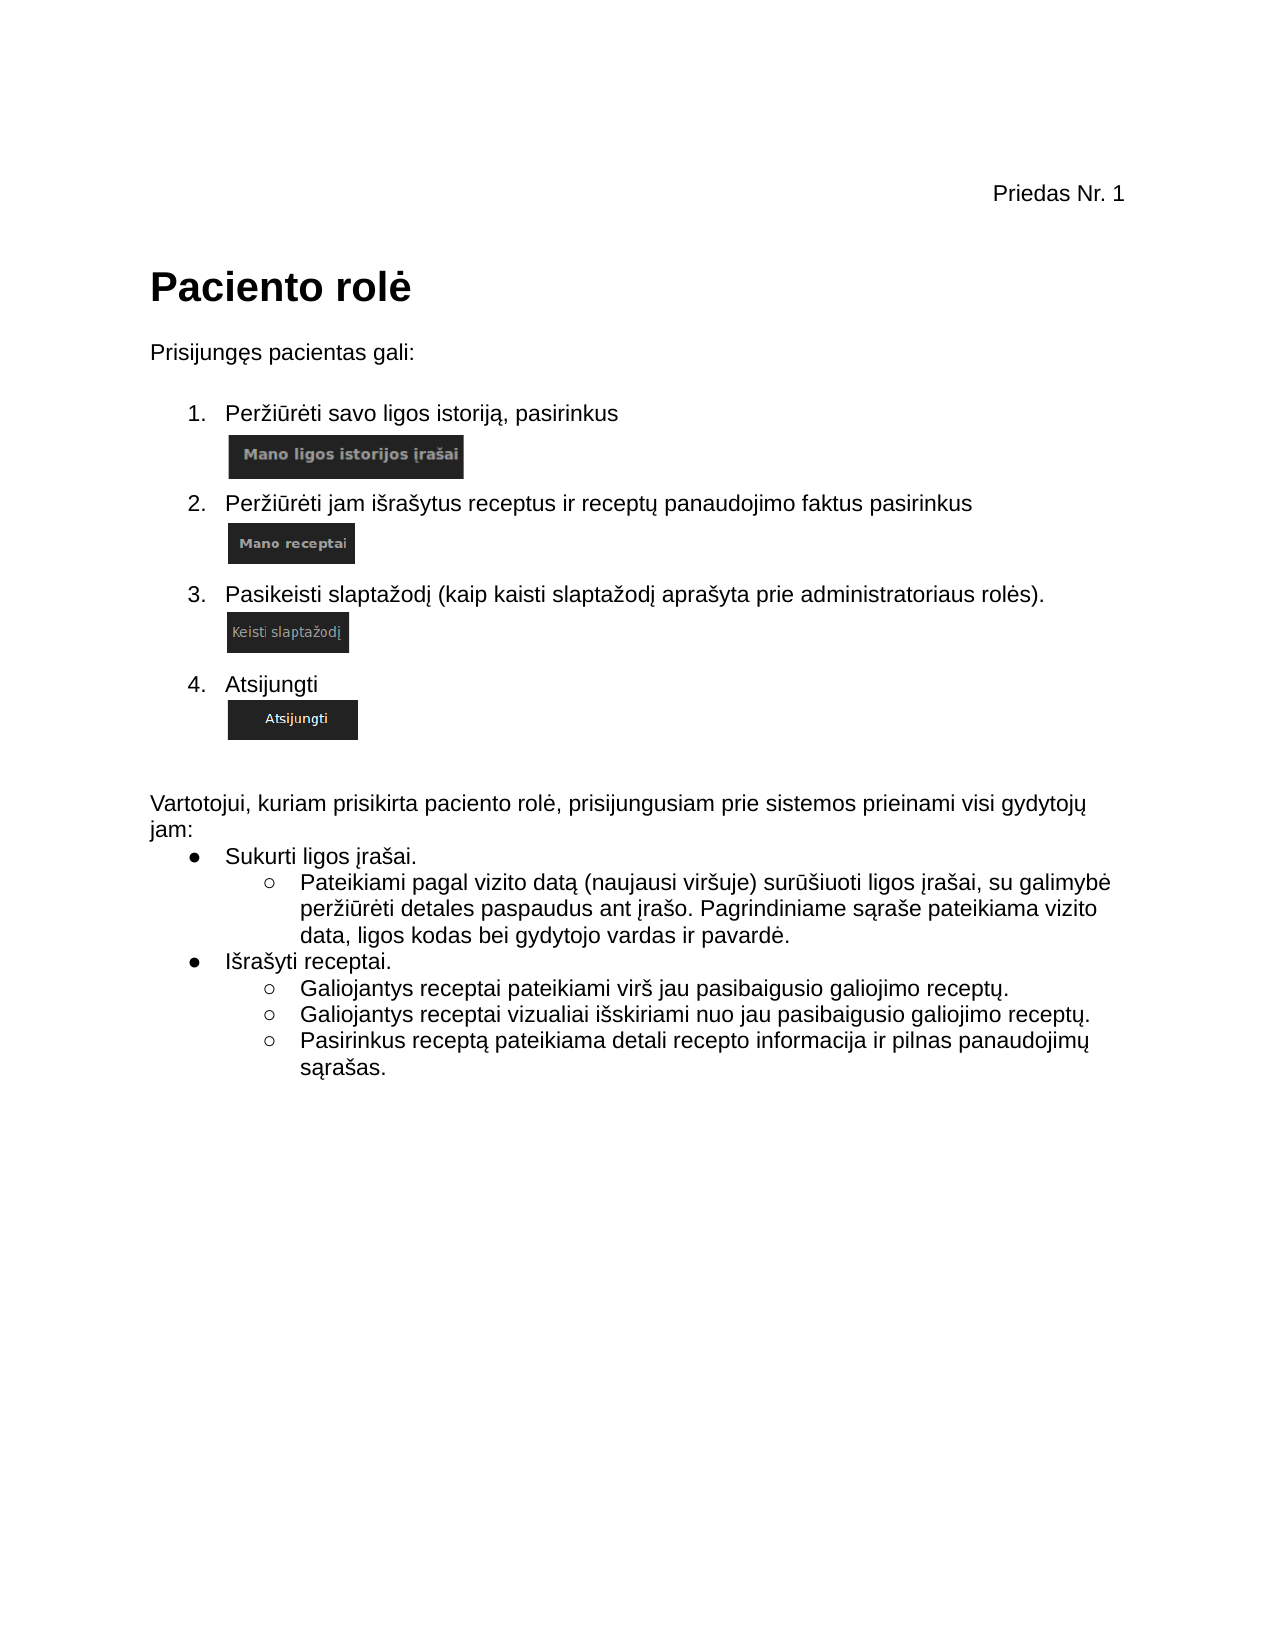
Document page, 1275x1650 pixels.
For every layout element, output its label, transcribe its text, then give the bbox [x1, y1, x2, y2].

list Atsijungti [187, 671, 1125, 698]
list Peržiūrėti savo ligos istoriją, pasirinkus [187, 399, 1125, 426]
picture [239, 523, 303, 538]
list Pasikeisti slaptažodį (kaip kaisti slaptažodį aprašyta prie administratoriaus rolės). [187, 581, 1125, 607]
list Galiojantys receptai vizualiai išskiriami nuo jau pasibaigusio galiojimo receptų. [262, 1001, 1125, 1027]
list Sukurti ligos įrašai. [187, 843, 1125, 869]
list Galiojantys receptai pateikiami virš jau pasibaigusio galiojimo receptų. [262, 974, 1125, 1001]
list Peržiūrėti jam išrašytus receptus ir receptų panaudojimo faktus pasirinkus [187, 490, 1125, 516]
picture [228, 435, 321, 450]
subtitle Paciento rolė [150, 262, 1125, 310]
text Vartotojui, kuriam prisikirta paciento rolė, prisijungusiam prie sistemos prieinami visi gydytojų jam: [150, 790, 1125, 843]
picture [328, 700, 358, 714]
list Pasirinkus receptą pateikiama detali recepto informacija ir pilnas panaudojimų sąrašas. [262, 1027, 1125, 1080]
picture [255, 612, 316, 626]
text Prisijungęs pacientas gali: [150, 339, 1125, 365]
list Pateikiami pagal vizito datą (naujausi viršuje) surūšiuoti ligos įrašai, su galimybė peržiūrėti detales paspaudus ant įrašo. Pagrindiniame sąraše pateikiama vizito data, ligos kodas bei gydytojo vardas ir pavardė. [262, 869, 1125, 948]
list Išrašyti receptai. [187, 948, 1125, 974]
